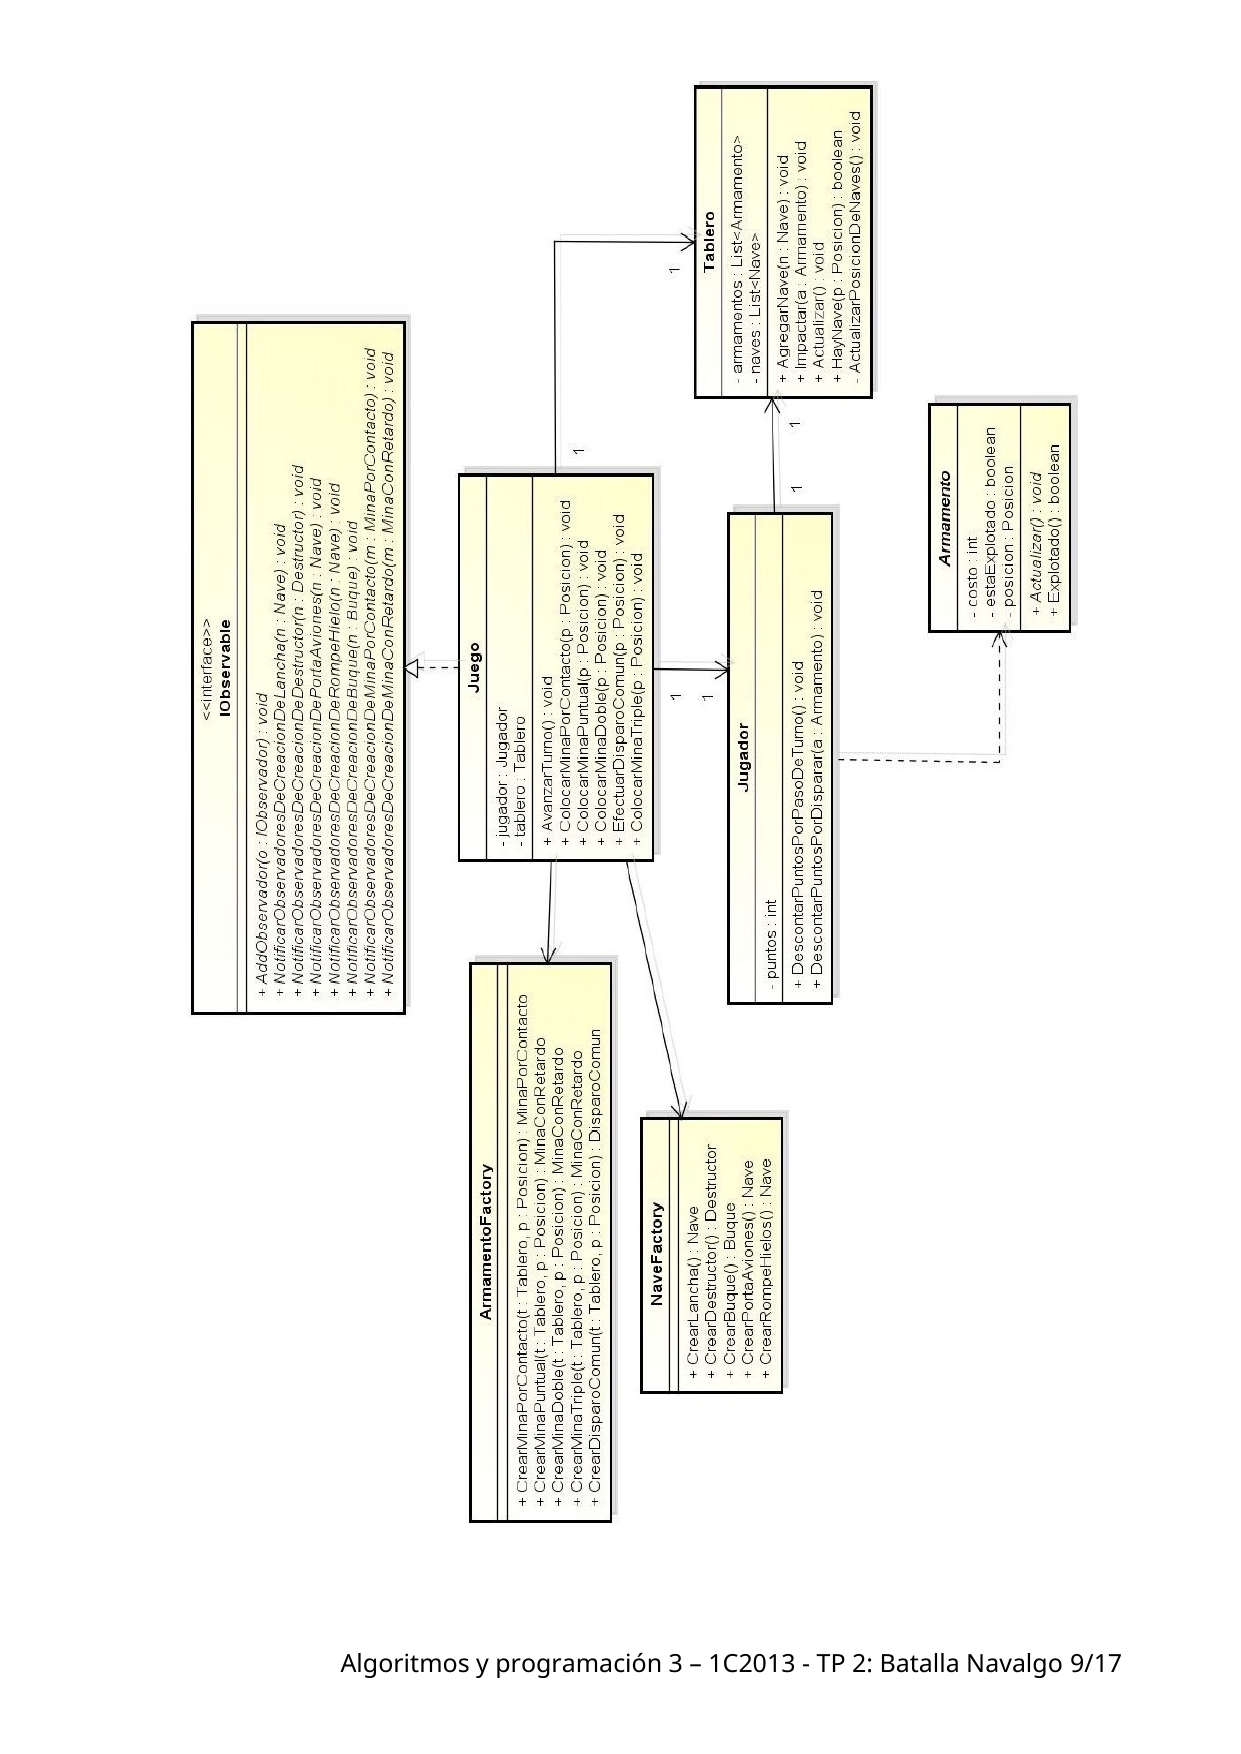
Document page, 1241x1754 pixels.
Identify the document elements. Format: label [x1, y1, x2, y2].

picture [178, 75, 1079, 1533]
